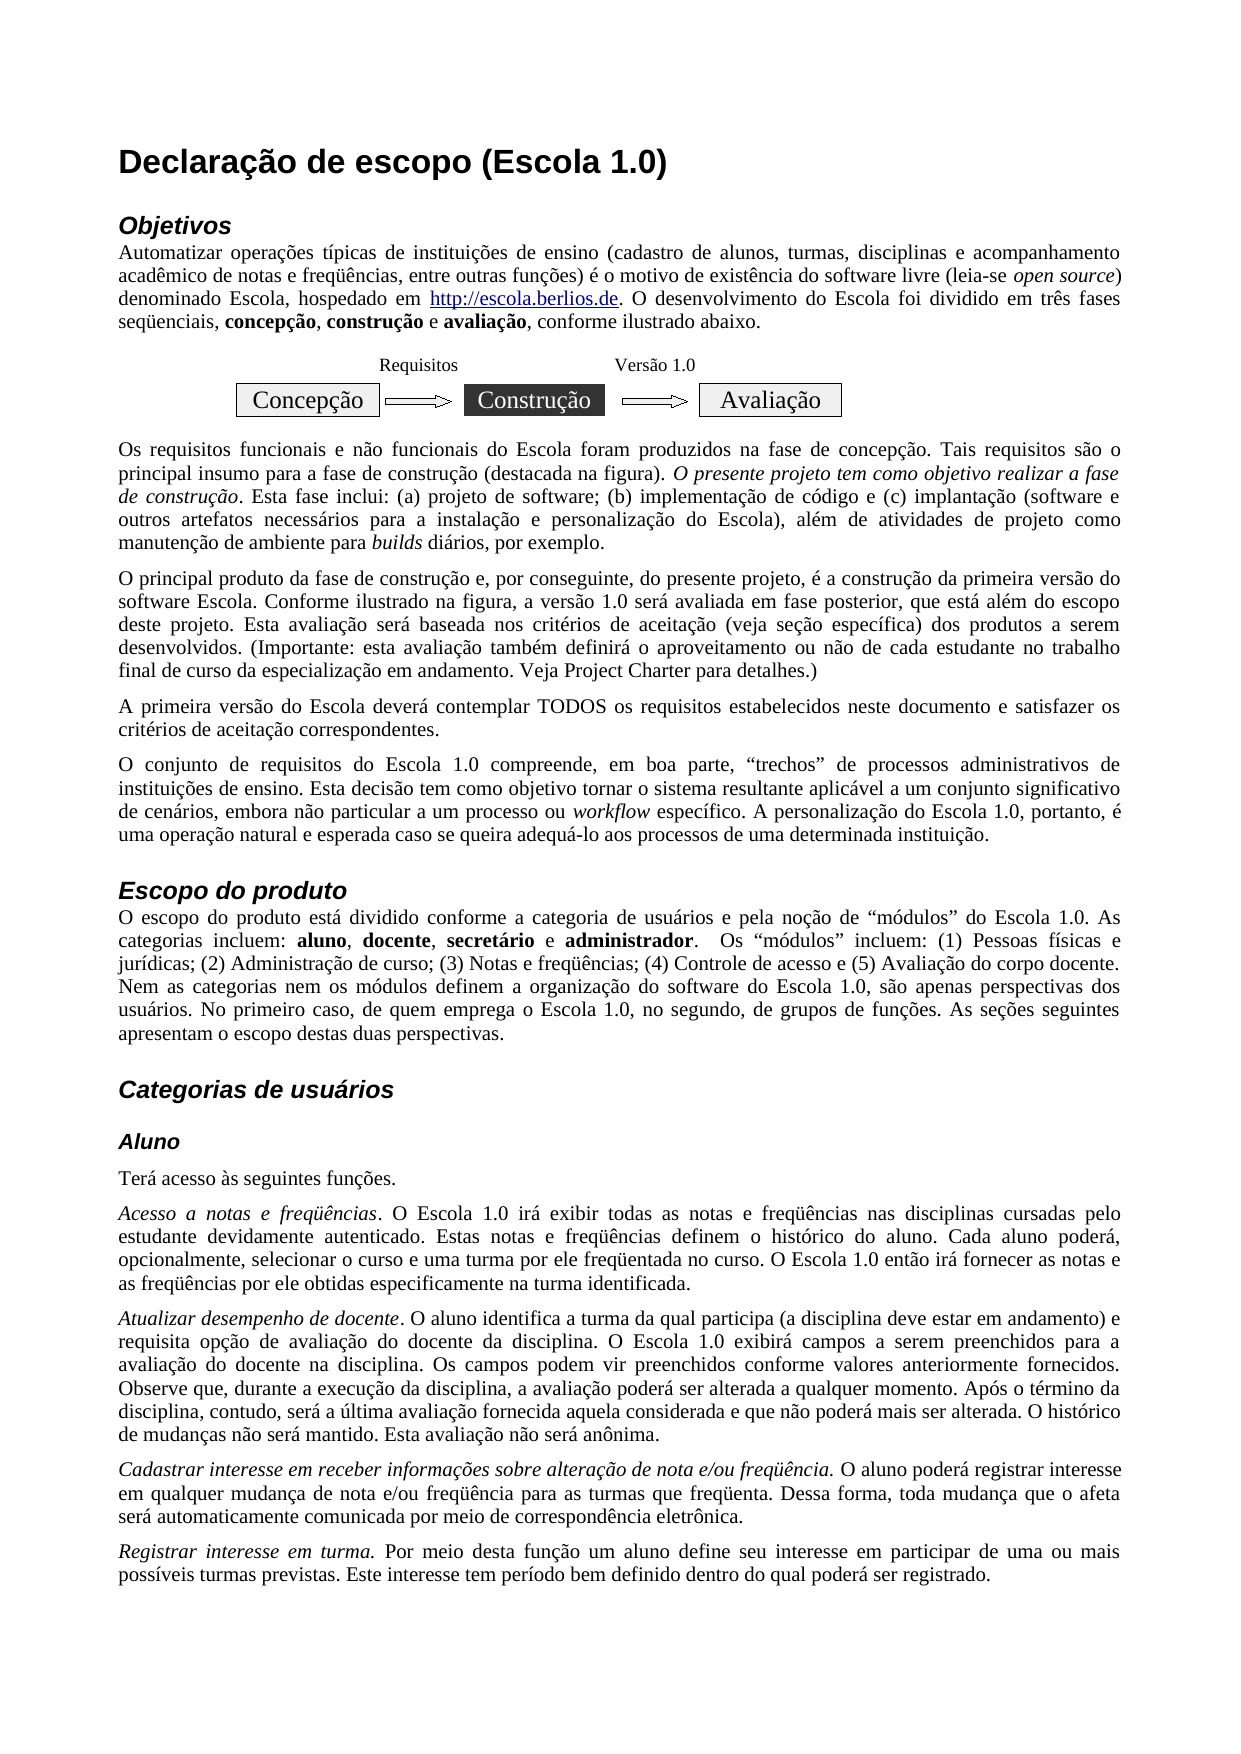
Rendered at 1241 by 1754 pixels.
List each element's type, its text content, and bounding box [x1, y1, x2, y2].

text Atualizar desempenho de docente. O aluno identifica a turma da qual participa (a disciplina deve estar em andamento) e requisita opção de avaliação do docente da disciplina. O Escola 1.0 exibirá campos a serem preenchidos para a avaliação do docente na disciplina. Os campos podem vir preenchidos conforme valores anteriormente fornecidos. Observe que, durante a execução da disciplina, a avaliação poderá ser alterada a qualquer momento. Após o término da disciplina, contudo, será a última avaliação fornecida aquela considerada e que não poderá mais ser alterada. O histórico de mudanças não será mantido. Esta avaliação não será anônima. [118, 1307, 1122, 1446]
subtitle Categorias de usuários [118, 1076, 1122, 1104]
text Cadastrar interesse em receber informações sobre alteração de nota e/ou freqüência. O aluno poderá registrar interesse em qualquer mudança de nota e/ou freqüência para as turmas que freqüenta. Dessa forma, toda mudança que o afeta será automaticamente comunicada por meio de correspondência eletrônica. [118, 1458, 1122, 1528]
subtitle Aluno [118, 1129, 1122, 1154]
subtitle Declaração de escopo (Escola 1.0) [118, 143, 1122, 181]
text O escopo do produto está dividido conforme a categoria de usuários e pela noção de “módulos” do Escola 1.0. As categorias incluem: aluno, docente, secretário e administrador. Os “módulos” incluem: (1) Pessoas físicas e jurídicas; (2) Administração de curso; (3) Notas e freqüências; (4) Controle de acesso e (5) Avaliação do corpo docente. Nem as categorias nem os módulos definem a organização do software do Escola 1.0, são apenas perspectivas dos usuários. No primeiro caso, de quem emprega o Escola 1.0, no segundo, de grupos de funções. As seções seguintes apresentam o escopo destas duas perspectivas. [118, 906, 1122, 1044]
text Registrar interesse em turma. Por meio desta função um aluno define seu interesse em participar de uma ou mais possíveis turmas previstas. Este interesse tem período bem definido dentro do qual poderá ser registrado. [118, 1540, 1122, 1586]
text O conjunto de requisitos do Escola 1.0 compreende, em boa parte, “trechos” de processos administrativos de instituições de ensino. Esta decisão tem como objetivo tornar o sistema resultante aplicável a um conjunto significativo de cenários, embora não particular a um processo ou workflow específico. A personalização do Escola 1.0, portanto, é uma operação natural e esperada caso se queira adequá-lo aos processos de uma determinada instituição. [118, 753, 1122, 846]
text A primeira versão do Escola deverá contemplar TODOS os requisitos estabelecidos neste documento e satisfazer os critérios de aceitação correspondentes. [118, 694, 1122, 741]
text Os requisitos funcionais e não funcionais do Escola foram produzidos na fase de concepção. Tais requisitos são o principal insumo para a fase de construção (destacada na figura). O presente projeto tem como objetivo realizar a fase de construção. Esta fase inclui: (a) projeto de software; (b) implementação de código e (c) implantação (software e outros artefatos necessários para a instalação e personalização do Escola), além de atividades de projeto como manutenção de ambiente para builds diários, por exemplo. [118, 438, 1122, 554]
text Automatizar operações típicas de instituições de ensino (cadastro de alunos, turmas, disciplinas e acompanhamento acadêmico de notas e freqüências, entre outras funções) é o motivo de existência do software livre (leia-se open source) denominado Escola, hospedado em http://escola.berlios.de. O desenvolvimento do Escola foi dividido em três fases seqüenciais, concepção, construção e avaliação, conforme ilustrado abaixo. [118, 241, 1122, 333]
subtitle Objetivos [118, 212, 1122, 240]
subtitle Escopo do produto [118, 877, 1122, 905]
text Acesso a notas e freqüências. O Escola 1.0 irá exibir todas as notas e freqüências nas disciplinas cursadas pelo estudante devidamente autenticado. Estas notas e freqüências definem o histórico do aluno. Cada aluno poderá, opcionalmente, selecionar o curso e uma turma por ele freqüentada no curso. O Escola 1.0 então irá fornecer as notas e as freqüências por ele obtidas especificamente na turma identificada. [118, 1202, 1122, 1294]
text O principal produto da fase de construção e, por conseguinte, do presente projeto, é a construção da primeira versão do software Escola. Conforme ilustrado na figura, a versão 1.0 será avaliada em fase posterior, que está além do escopo deste projeto. Esta avaliação será baseada nos critérios de aceitação (veja seção específica) dos produtos a serem desenvolvidos. (Importante: esta avaliação também definirá o aproveitamento ou não de cada estudante no trabalho final de curso da especialização em andamento. Veja Project Charter para detalhes.) [118, 566, 1122, 682]
text Terá acesso às seguintes funções. [118, 1166, 1122, 1189]
